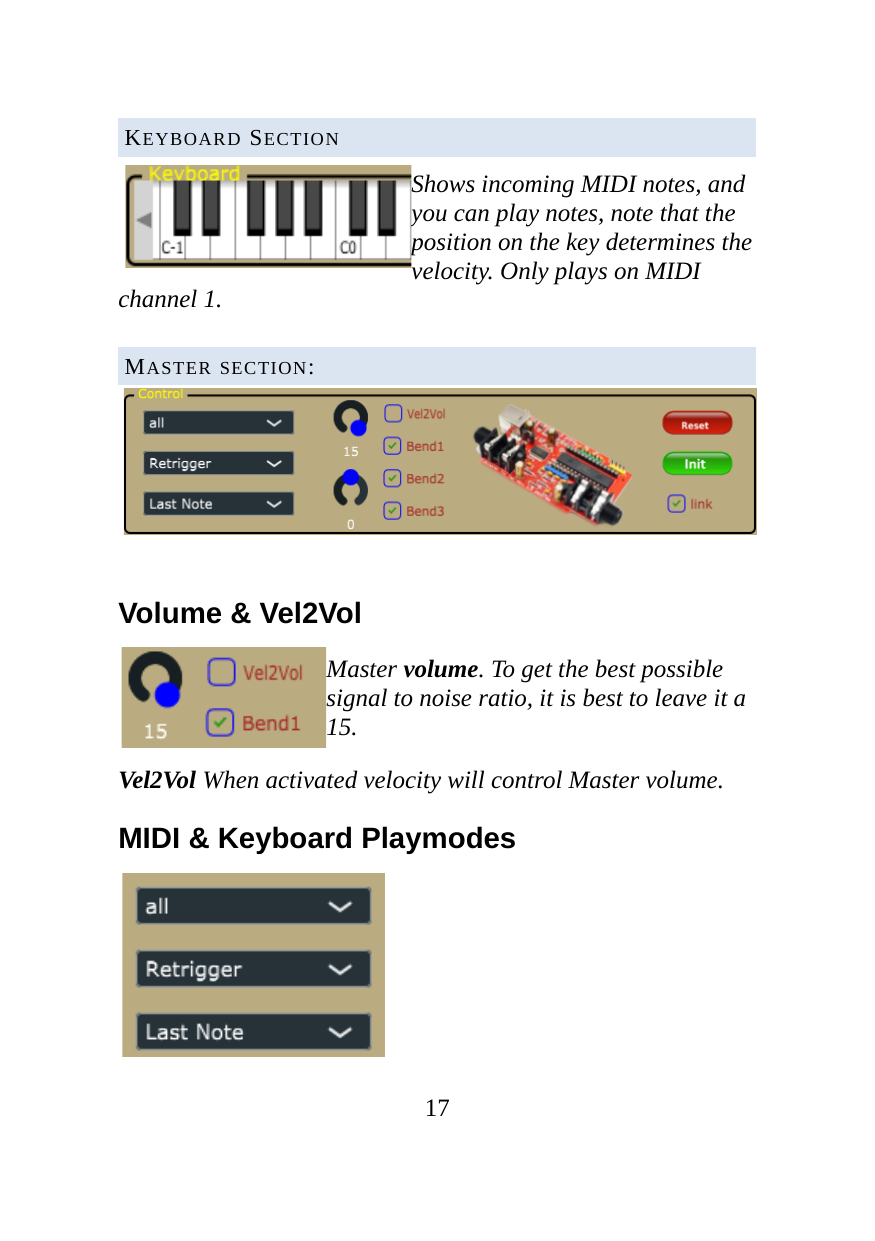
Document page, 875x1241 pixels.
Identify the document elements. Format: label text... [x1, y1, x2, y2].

picture [123, 388, 757, 535]
subtitle Volume & Vel2Vol [118, 596, 756, 629]
subtitle Keyboard Section [124, 124, 750, 151]
subtitle MIDI & Keyboard Playmodes [118, 821, 756, 855]
text Vel2Vol When activated velocity will control Master volume. [118, 766, 756, 794]
text Master volume. To get the best possible signal to noise ratio, it is best to leave it a 15. [327, 654, 756, 741]
text Shows incoming MIDI notes, and you can play notes, note that the position on the key determines the velocity. Only plays on MIDI channel 1. [118, 169, 756, 313]
subtitle Master section: [124, 353, 750, 379]
picture [122, 873, 385, 1057]
picture [121, 647, 327, 748]
picture [125, 165, 412, 268]
